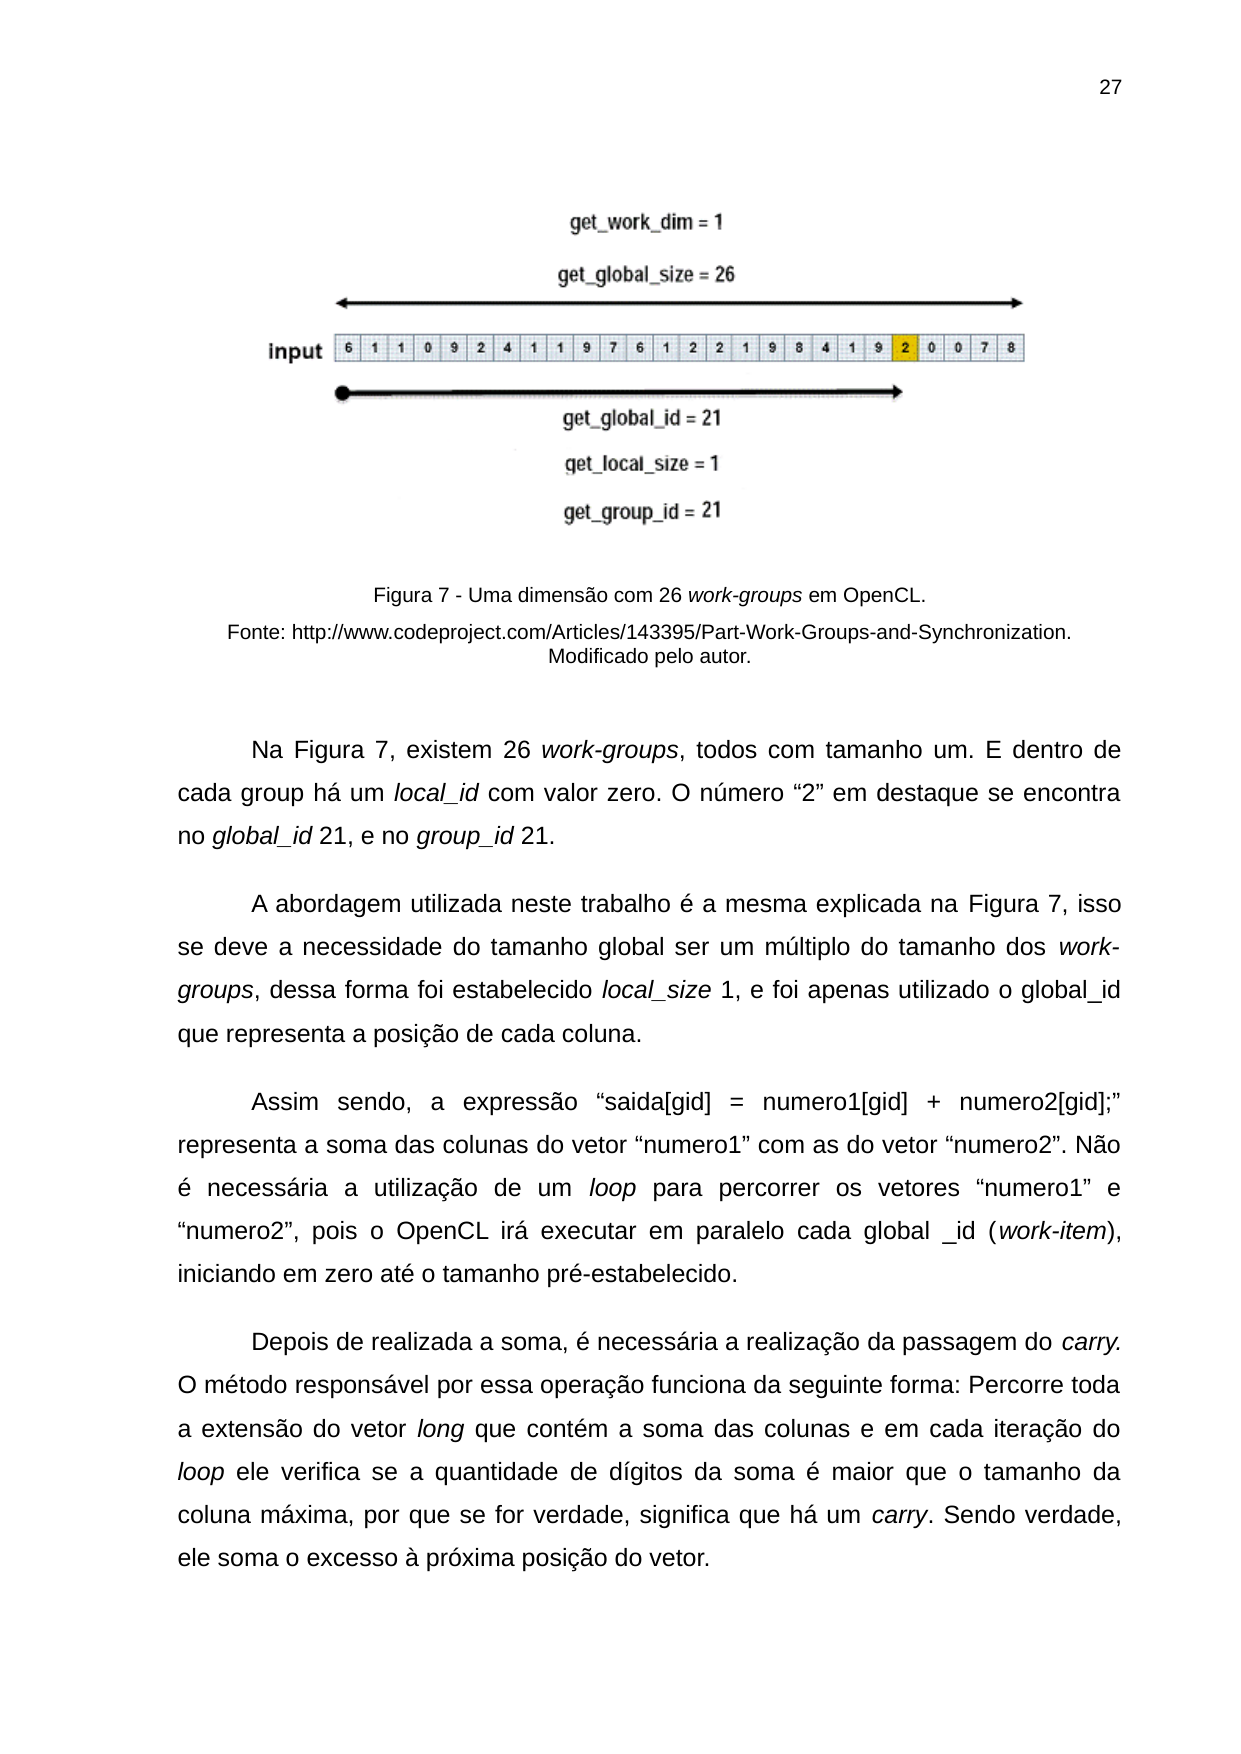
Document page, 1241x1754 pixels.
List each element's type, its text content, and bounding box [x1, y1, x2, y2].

text Fonte: http://www.codeproject.com/Articles/143395/Part-Work-Groups-and-Synchronization. Modificado pelo autor. [177, 620, 1122, 668]
text Assim sendo, a expressão “saida[gid] = numero1[gid] + numero2[gid];” representa a soma das colunas do vetor “numero1” com as do vetor “numero2”. Não é necessária a utilização de um loop para percorrer os vetores “numero1” e “numero2”, pois o OpenCL irá executar em paralelo cada global _id (work-item), iniciando em zero até o tamanho pré-estabelecido. [177, 1087, 1122, 1288]
text Depois de realizada a soma, é necessária a realização da passagem do carry. O método responsável por essa operação funciona da seguinte forma: Percorre toda a extensão do vetor long que contém a soma das colunas e em cada iteração do loop ele verifica se a quantidade de dígitos da soma é maior que o tamanho da coluna máxima, por que se for verdade, significa que há um carry. Sendo verdade, ele soma o excesso à próxima posição do vetor. [177, 1327, 1122, 1572]
picture [199, 177, 1100, 569]
text A abordagem utilizada neste trabalho é a mesma explicada na Figura 7, isso se deve a necessidade do tamanho global ser um múltiplo do tamanho dos work-groups, dessa forma foi estabelecido local_size 1, e foi apenas utilizado o global_id que representa a posição de cada coluna. [177, 889, 1122, 1047]
text Na Figura 7, existem 26 work-groups, todos com tamanho um. E dentro de cada group há um local_id com valor zero. O número “2” em destaque se encontra no global_id 21, e no group_id 21. [177, 735, 1122, 850]
text Figura 7 - Uma dimensão com 26 work-groups em OpenCL. [177, 583, 1122, 607]
